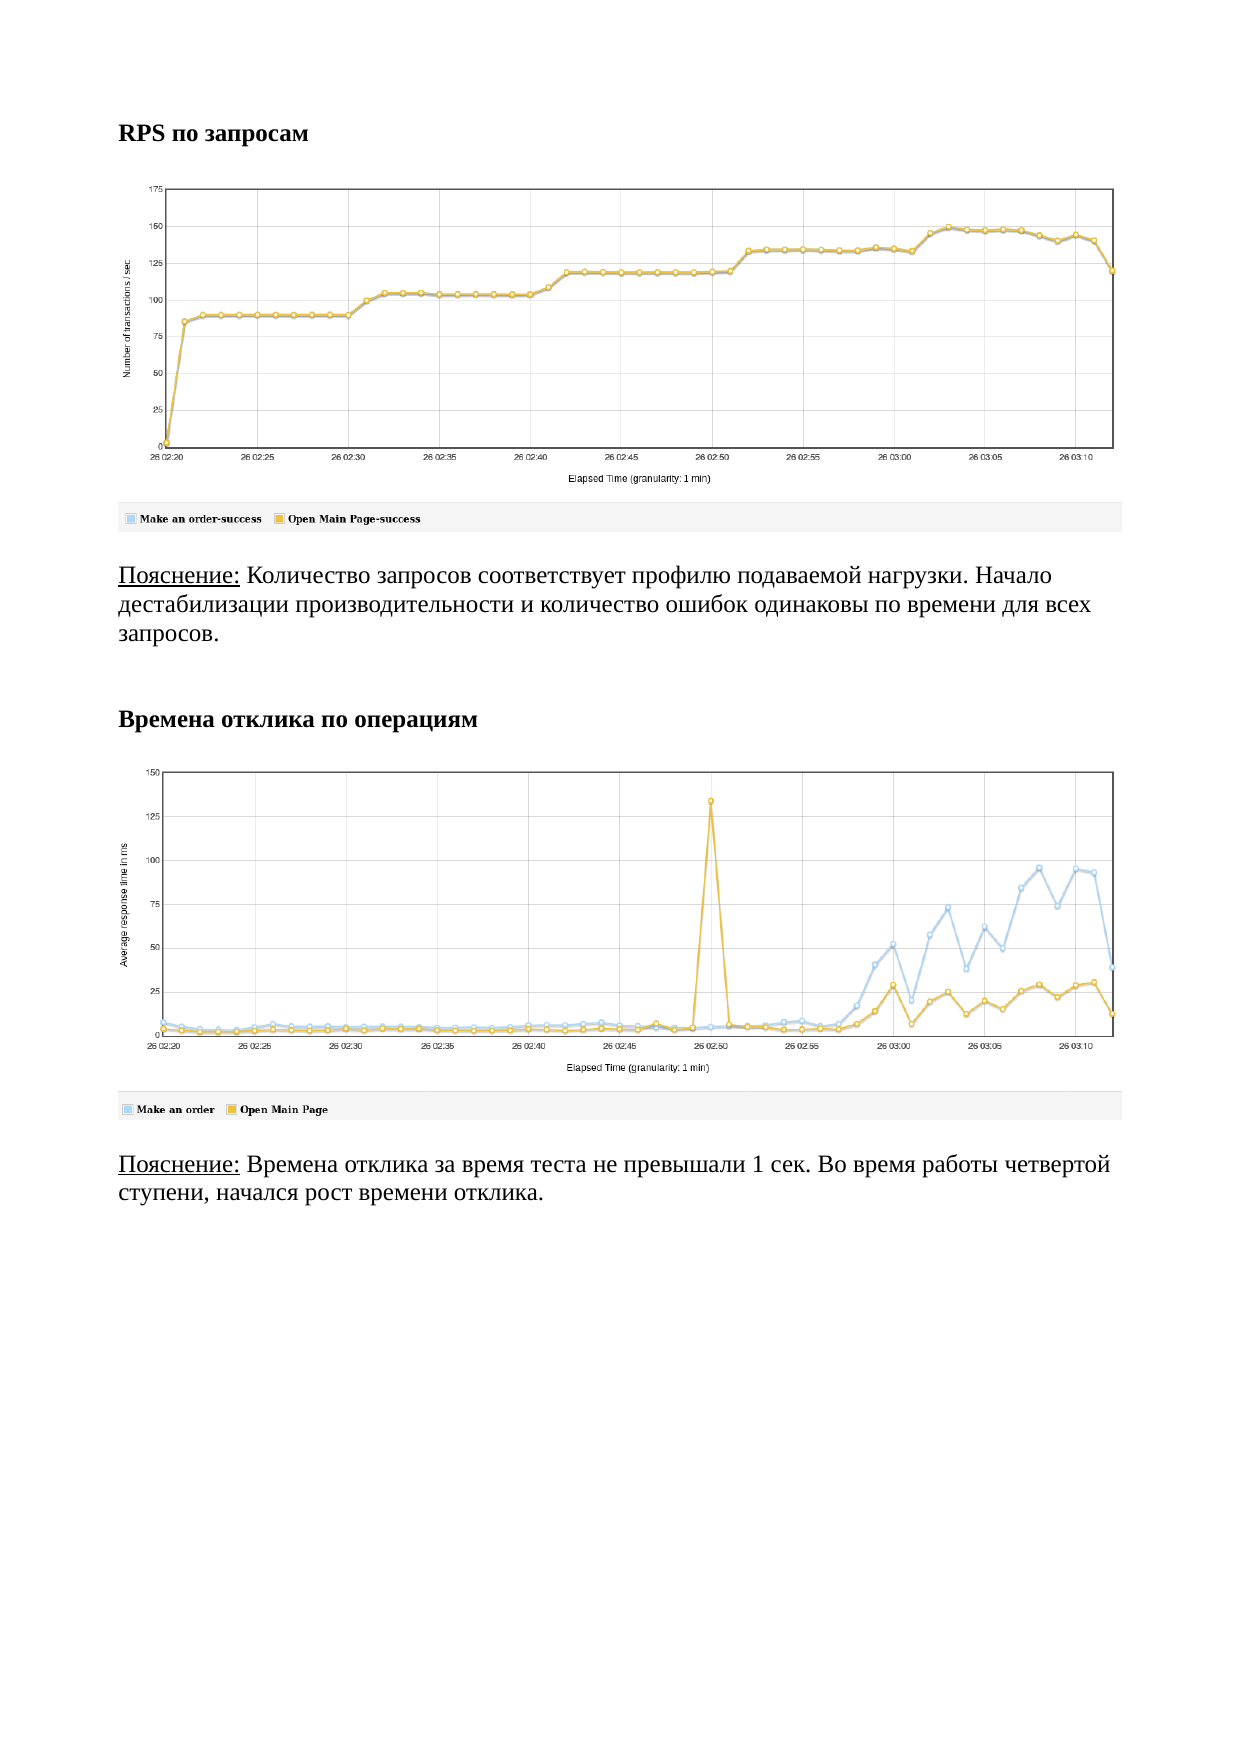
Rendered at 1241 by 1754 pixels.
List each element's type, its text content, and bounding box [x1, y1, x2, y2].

text RPS по запросам [118, 118, 1122, 147]
text Времена отклика по операциям [118, 704, 1122, 733]
picture [118, 175, 1123, 532]
text Пояснение: Времена отклика за время теста не превышали 1 сек. Во время работы четвертой ступени, начался рост времени отклика. [118, 1149, 1122, 1206]
text Пояснение: Количество запросов соответствует профилю подаваемой нагрузки. Начало дестабилизации производительности и количество ошибок одинаковы по времени для всех запросов. [118, 560, 1122, 646]
picture [118, 761, 1123, 1120]
